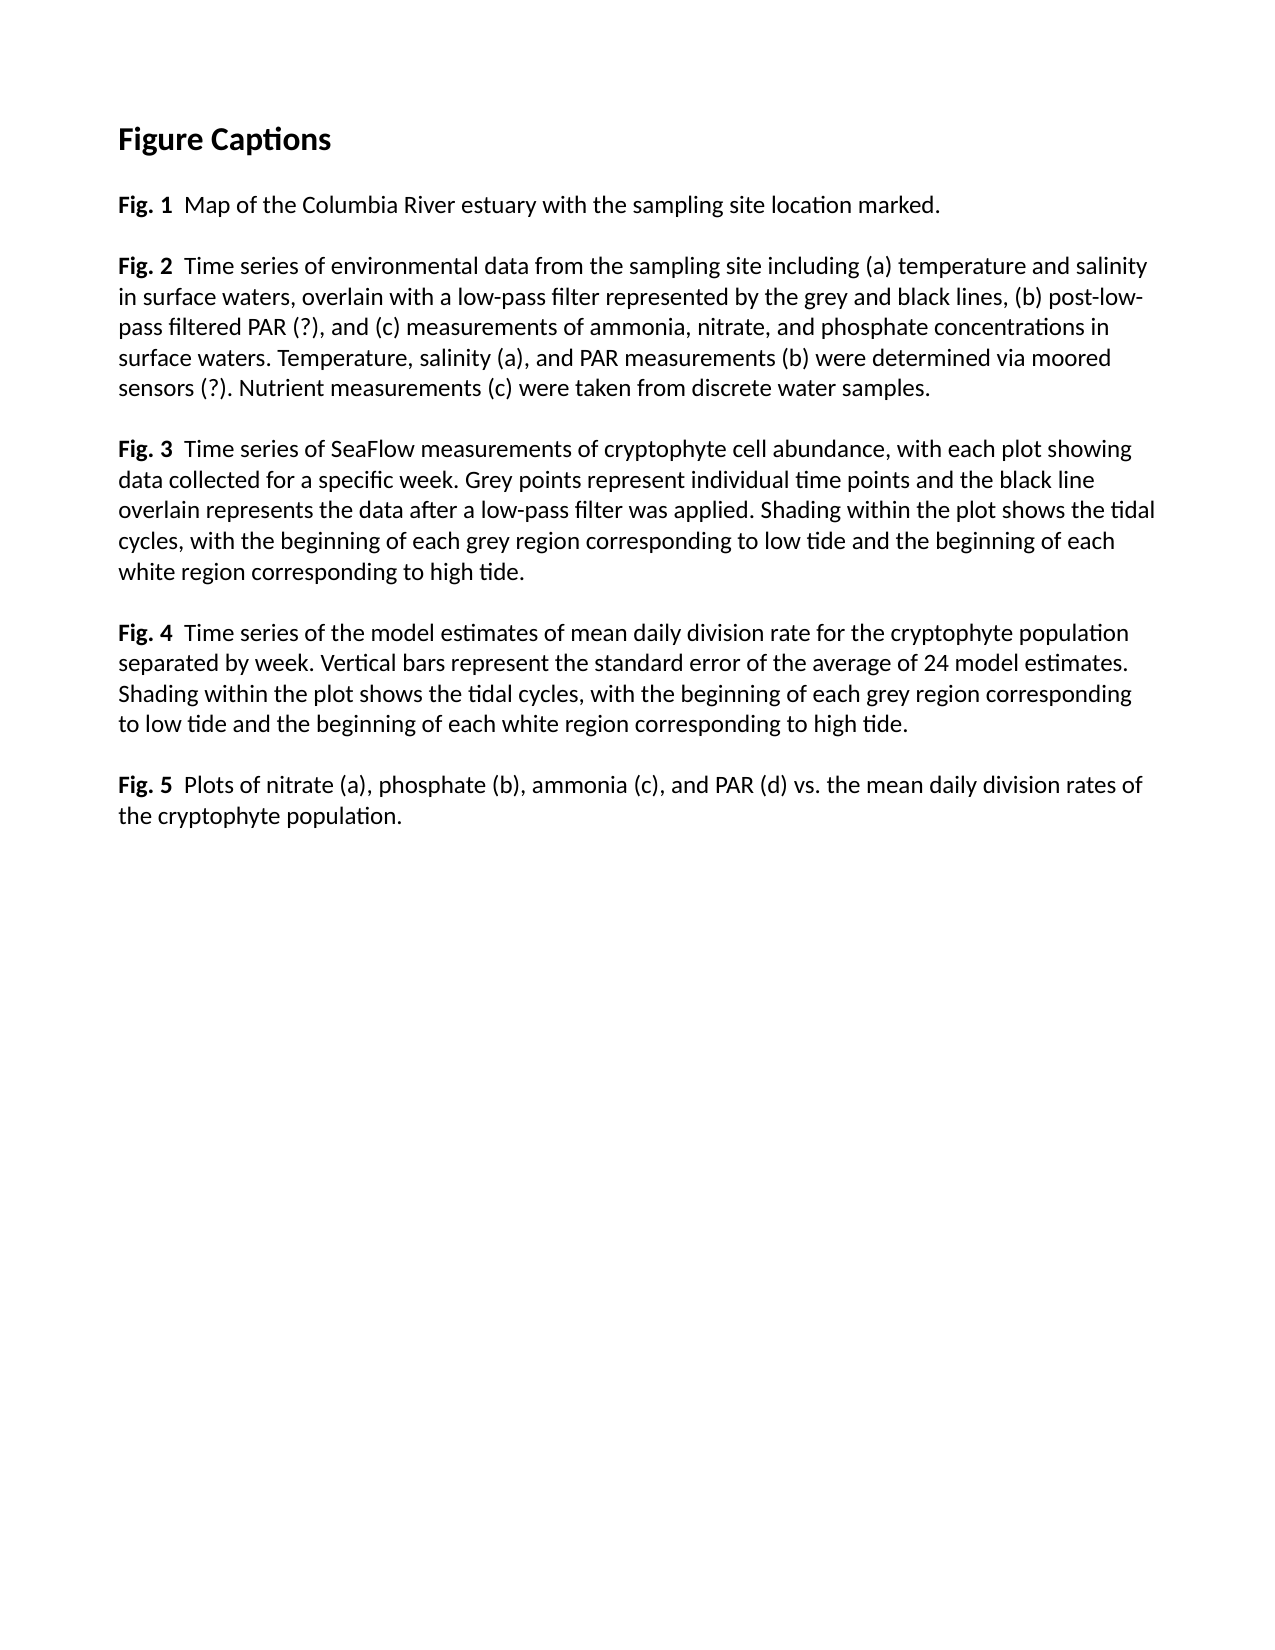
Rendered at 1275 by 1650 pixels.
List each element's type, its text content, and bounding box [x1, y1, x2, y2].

text Fig. 4 Time series of the model estimates of mean daily division rate for the cryptophyte population separated by week. Vertical bars represent the standard error of the average of 24 model estimates. Shading within the plot shows the tidal cycles, with the beginning of each grey region corresponding to low tide and the beginning of each white region corresponding to high tide. [118, 617, 1157, 739]
text Figure Captions [118, 118, 1157, 159]
text Fig. 5 Plots of nitrate (a), phosphate (b), ammonia (c), and PAR (d) vs. the mean daily division rates of the cryptophyte population. [118, 769, 1157, 830]
text Fig. 1 Map of the Columbia River estuary with the sampling site location marked. [118, 189, 1157, 220]
text Fig. 3 Time series of SeaFlow measurements of cryptophyte cell abundance, with each plot showing data collected for a specific week. Grey points represent individual time points and the black line overlain represents the data after a low-pass filter was applied. Shading within the plot shows the tidal cycles, with the beginning of each grey region corresponding to low tide and the beginning of each white region corresponding to high tide. [118, 433, 1157, 586]
text Fig. 2 Time series of environmental data from the sampling site including (a) temperature and salinity in surface waters, overlain with a low-pass filter represented by the grey and black lines, (b) post-low-pass filtered PAR (?), and (c) measurements of ammonia, nitrate, and phosphate concentrations in surface waters. Temperature, salinity (a), and PAR measurements (b) were determined via moored sensors (?). Nutrient measurements (c) were taken from discrete water samples. [118, 250, 1157, 403]
